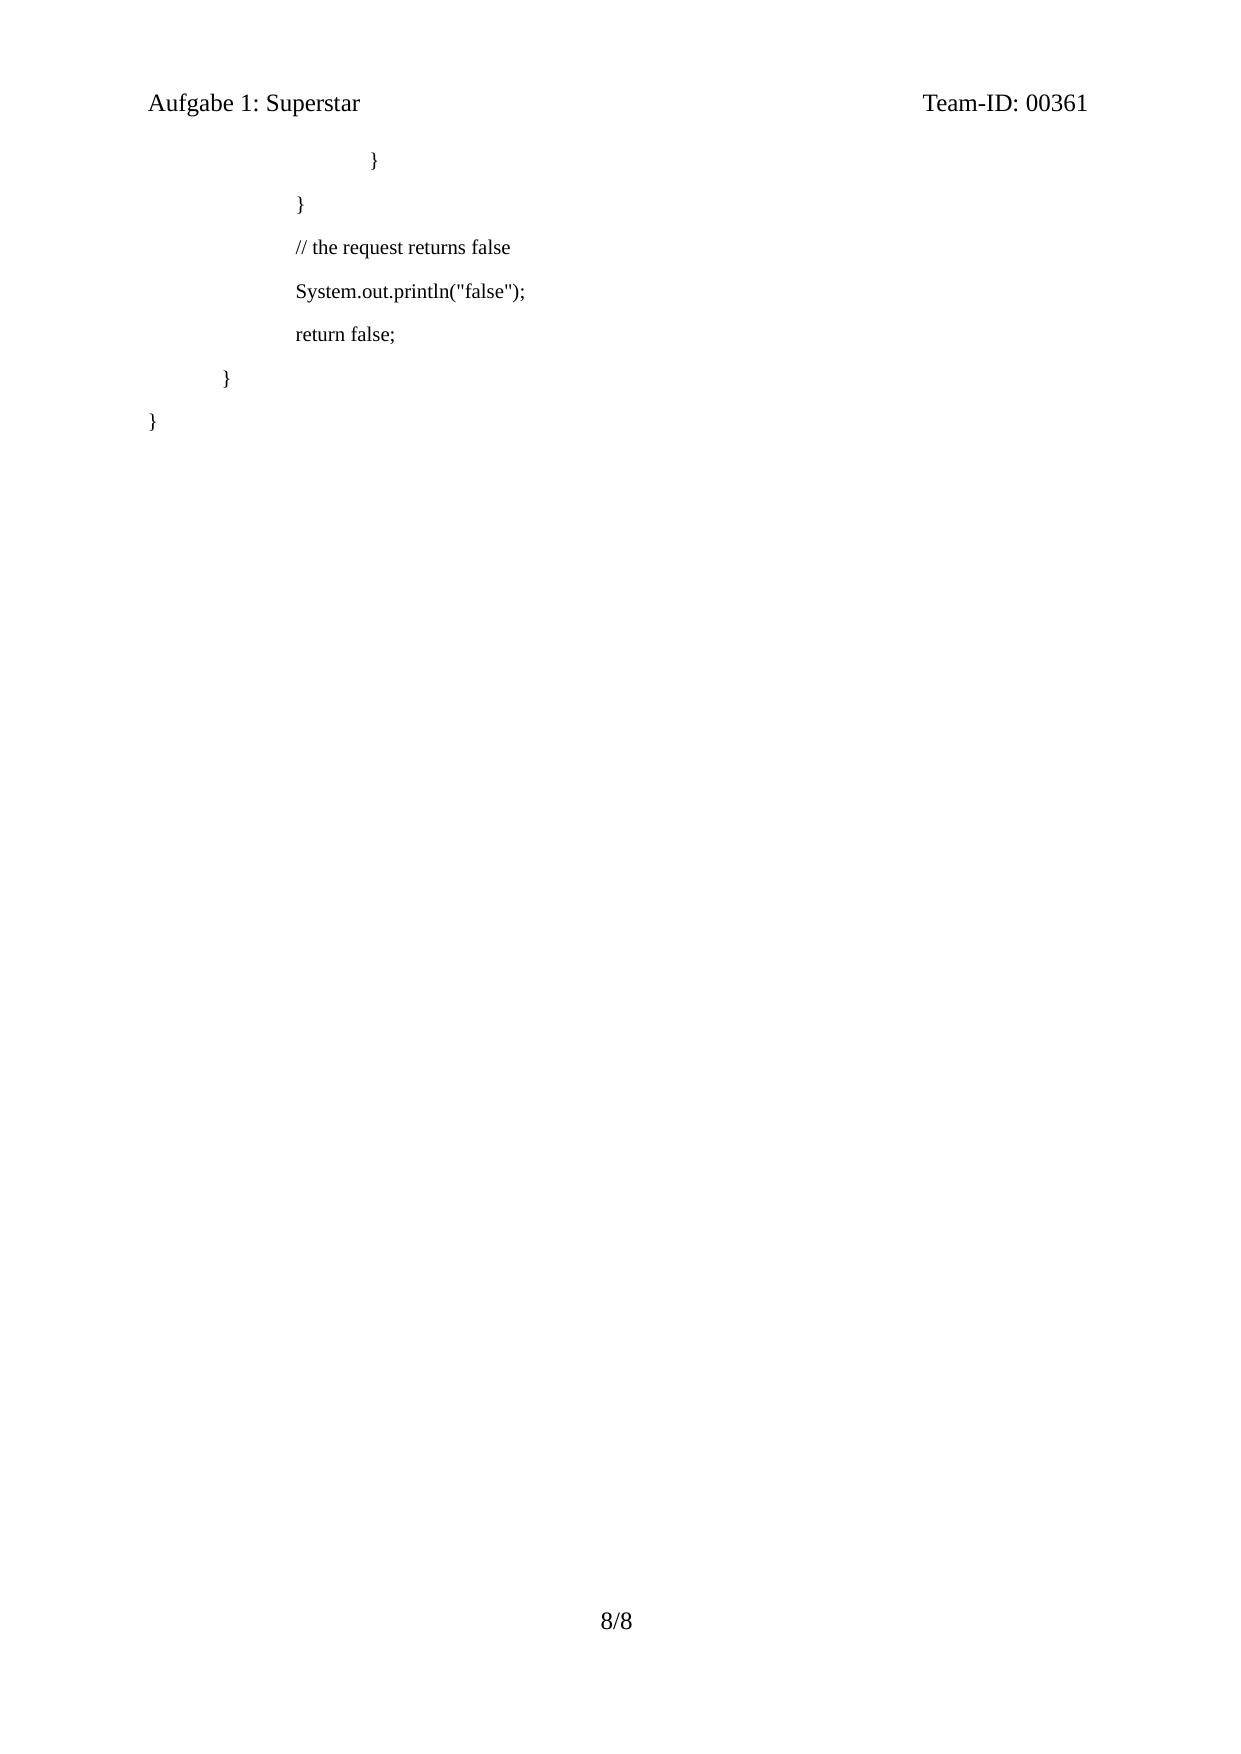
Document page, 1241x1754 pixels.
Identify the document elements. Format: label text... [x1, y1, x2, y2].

text } [148, 192, 1093, 216]
text } [148, 148, 1093, 172]
text } [148, 409, 1093, 433]
text return false; [148, 322, 1093, 346]
text } [148, 365, 1093, 389]
text System.out.println("false"); [148, 278, 1093, 303]
text // the request returns false [148, 235, 1093, 259]
